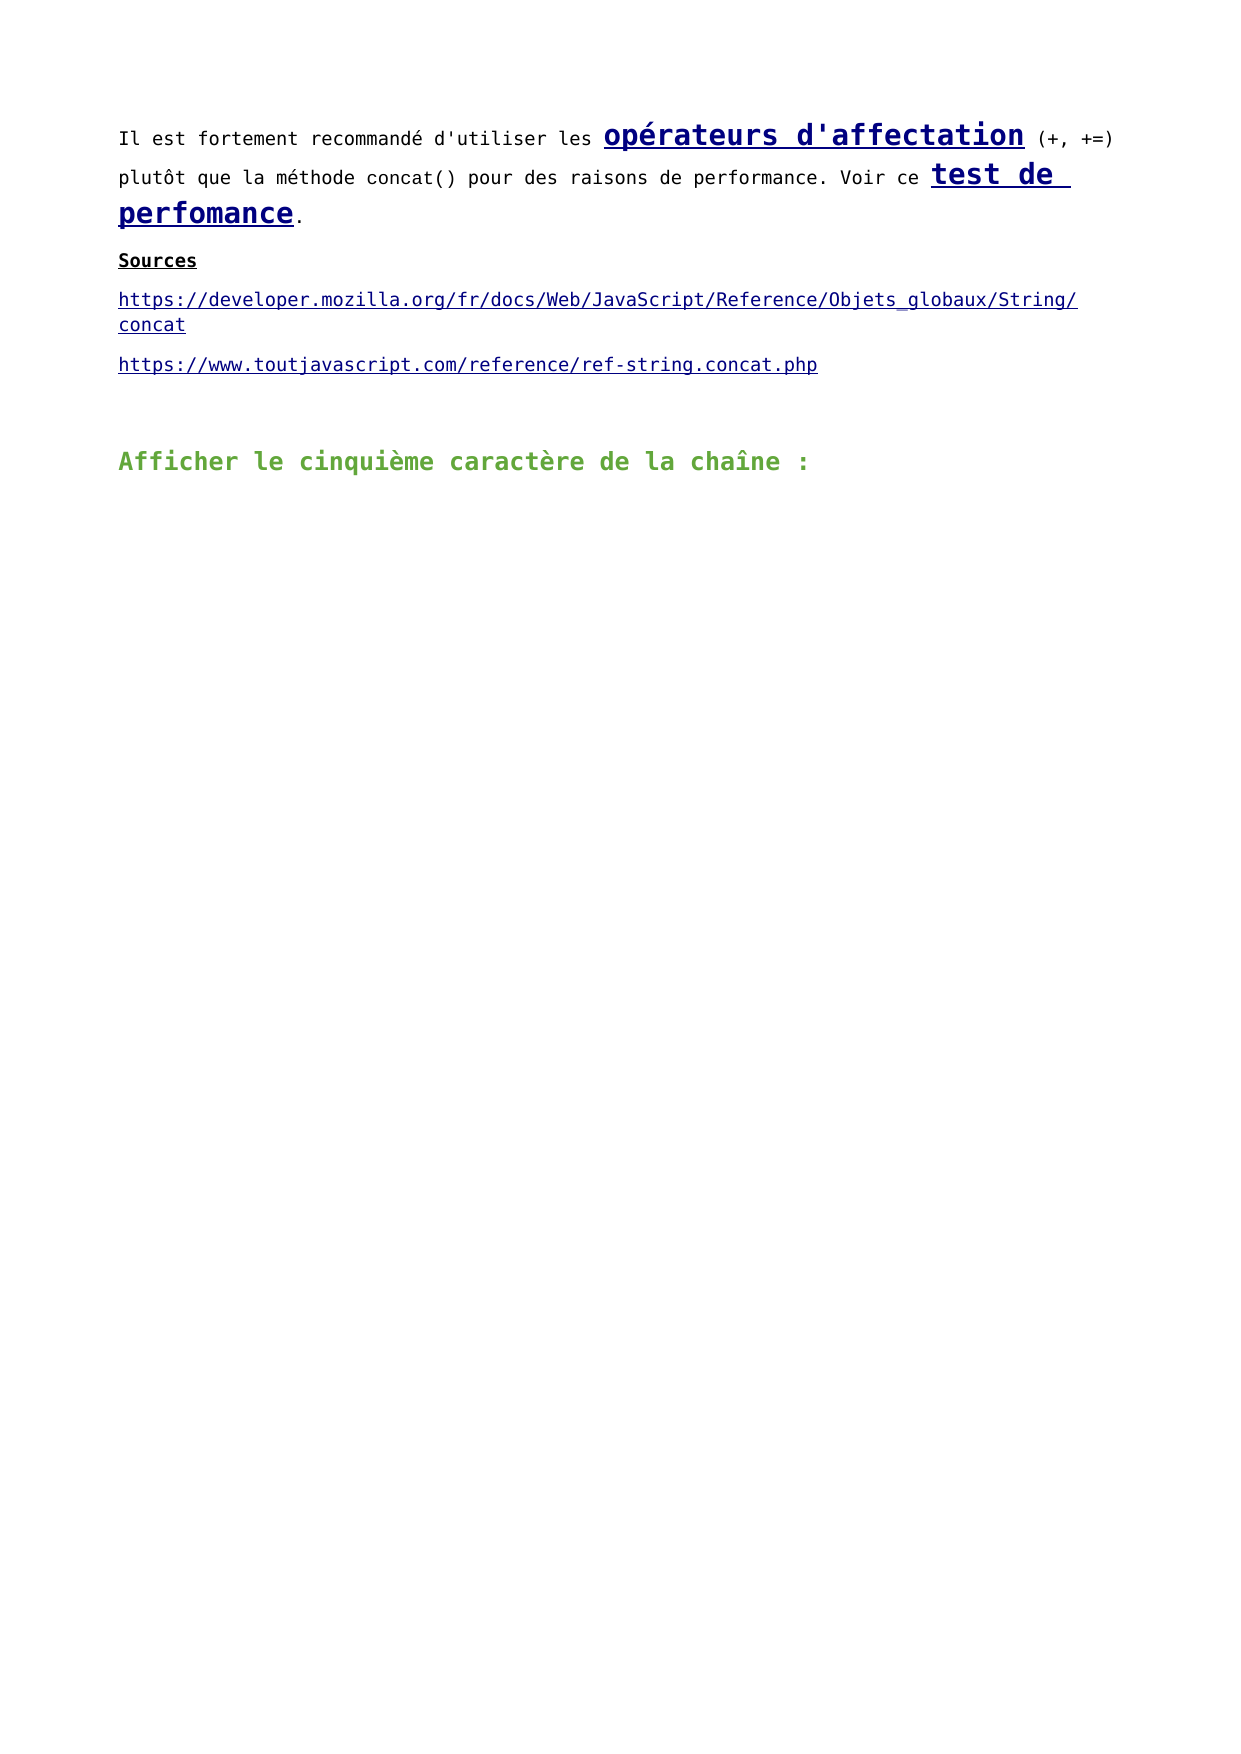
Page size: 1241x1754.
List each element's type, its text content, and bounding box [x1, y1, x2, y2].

text Il est fortement recommandé d'utiliser les opérateurs d'affectation (+, +=) plutôt que la méthode concat() pour des raisons de performance. Voir ce test de perfomance. [118, 118, 1122, 230]
text Afficher le cinquième caractère de la chaîne : [118, 447, 1122, 476]
text https://developer.mozilla.org/fr/docs/Web/JavaScript/Reference/Objets_globaux/String/concat [118, 289, 1122, 336]
text https://www.toutjavascript.com/reference/ref-string.concat.php [118, 354, 1122, 376]
text Sources [118, 249, 1122, 271]
